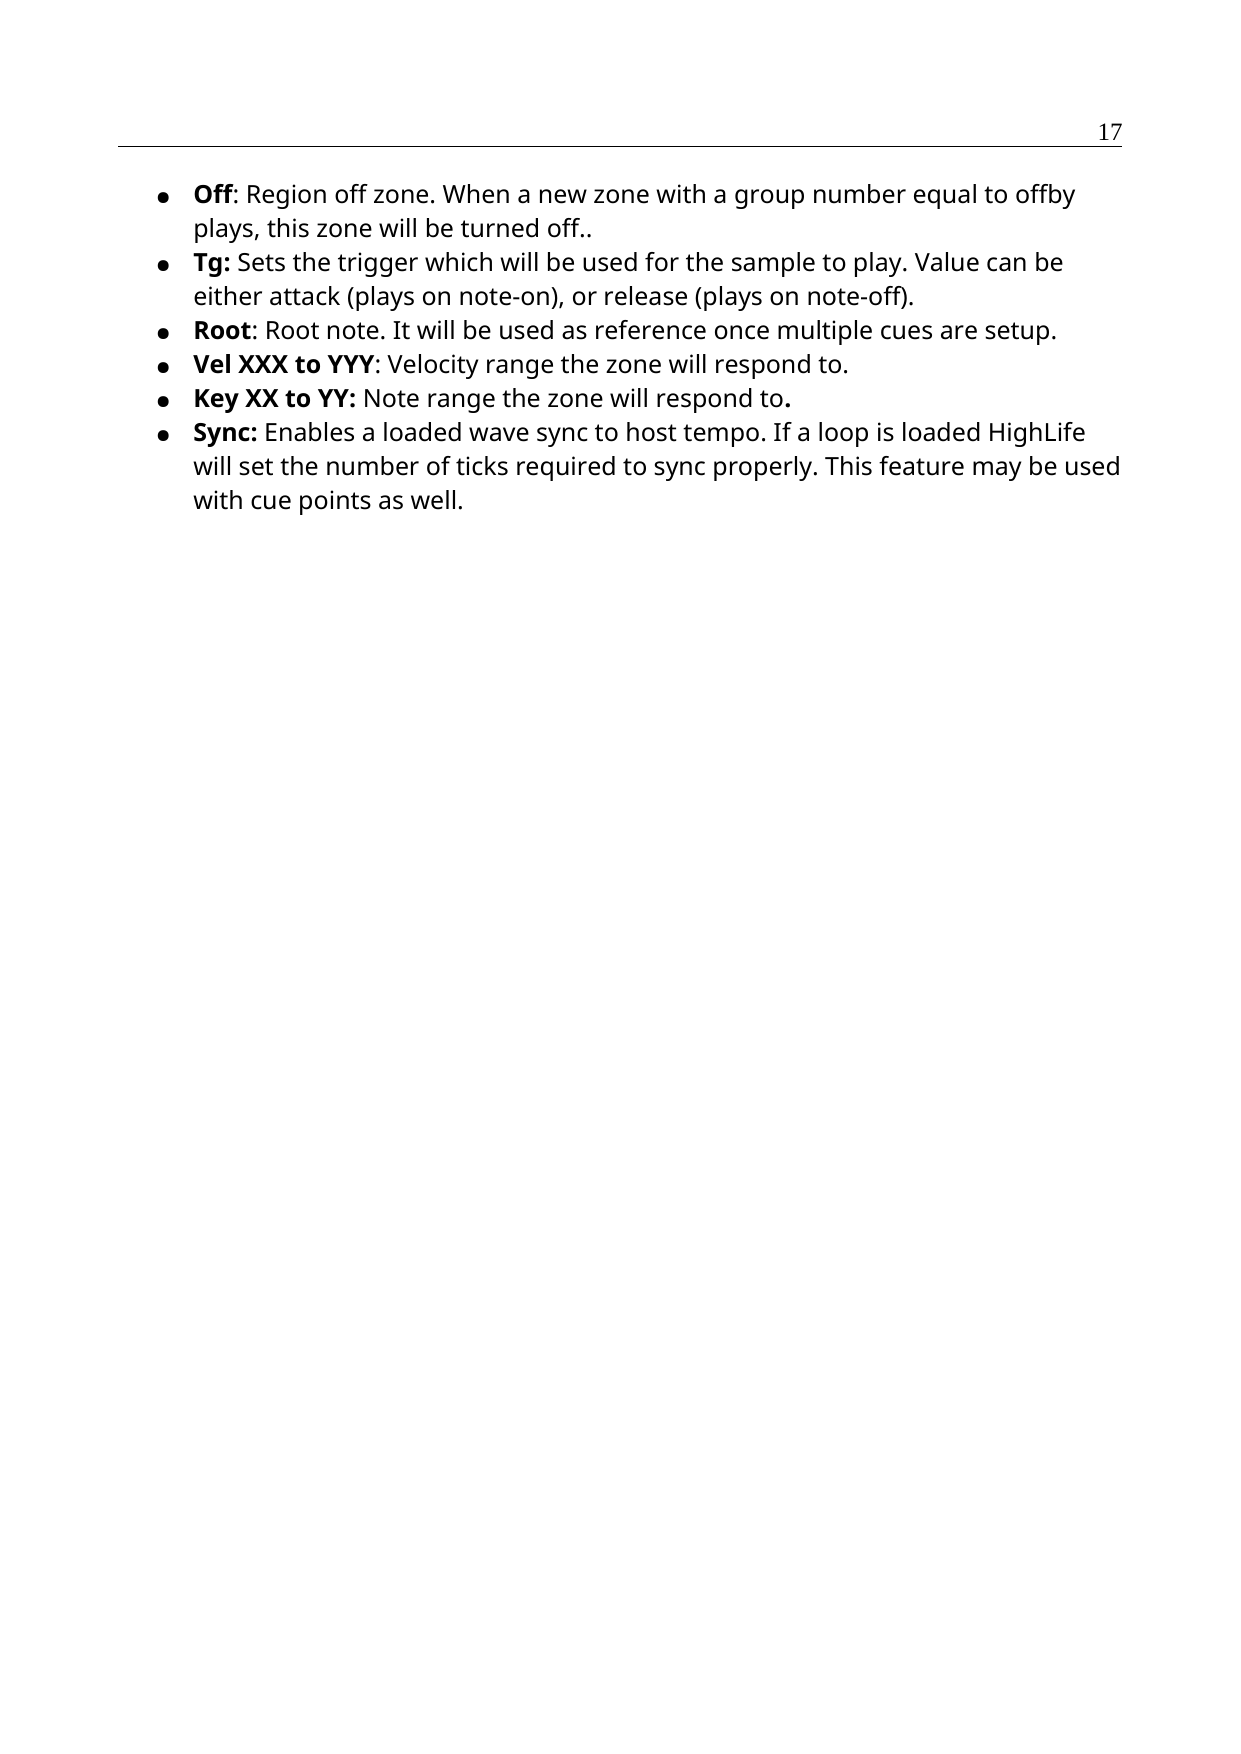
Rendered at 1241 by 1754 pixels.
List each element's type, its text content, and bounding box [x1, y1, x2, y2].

list Tg: Sets the trigger which will be used for the sample to play. Value can be either attack (plays on note-on), or release (plays on note-off). [156, 244, 1122, 313]
list Sync: Enables a loaded wave sync to host tempo. If a loop is loaded HighLife will set the number of ticks required to sync properly. This feature may be used with cue points as well. [156, 415, 1122, 517]
list Off: Region off zone. When a new zone with a group number equal to offby plays, this zone will be turned off.. [156, 176, 1122, 244]
list Root: Root note. It will be used as reference once multiple cues are setup. [156, 313, 1122, 347]
list Vel XXX to YYY: Velocity range the zone will respond to. [156, 347, 1122, 381]
list Key XX to YY: Note range the zone will respond to. [156, 381, 1122, 415]
